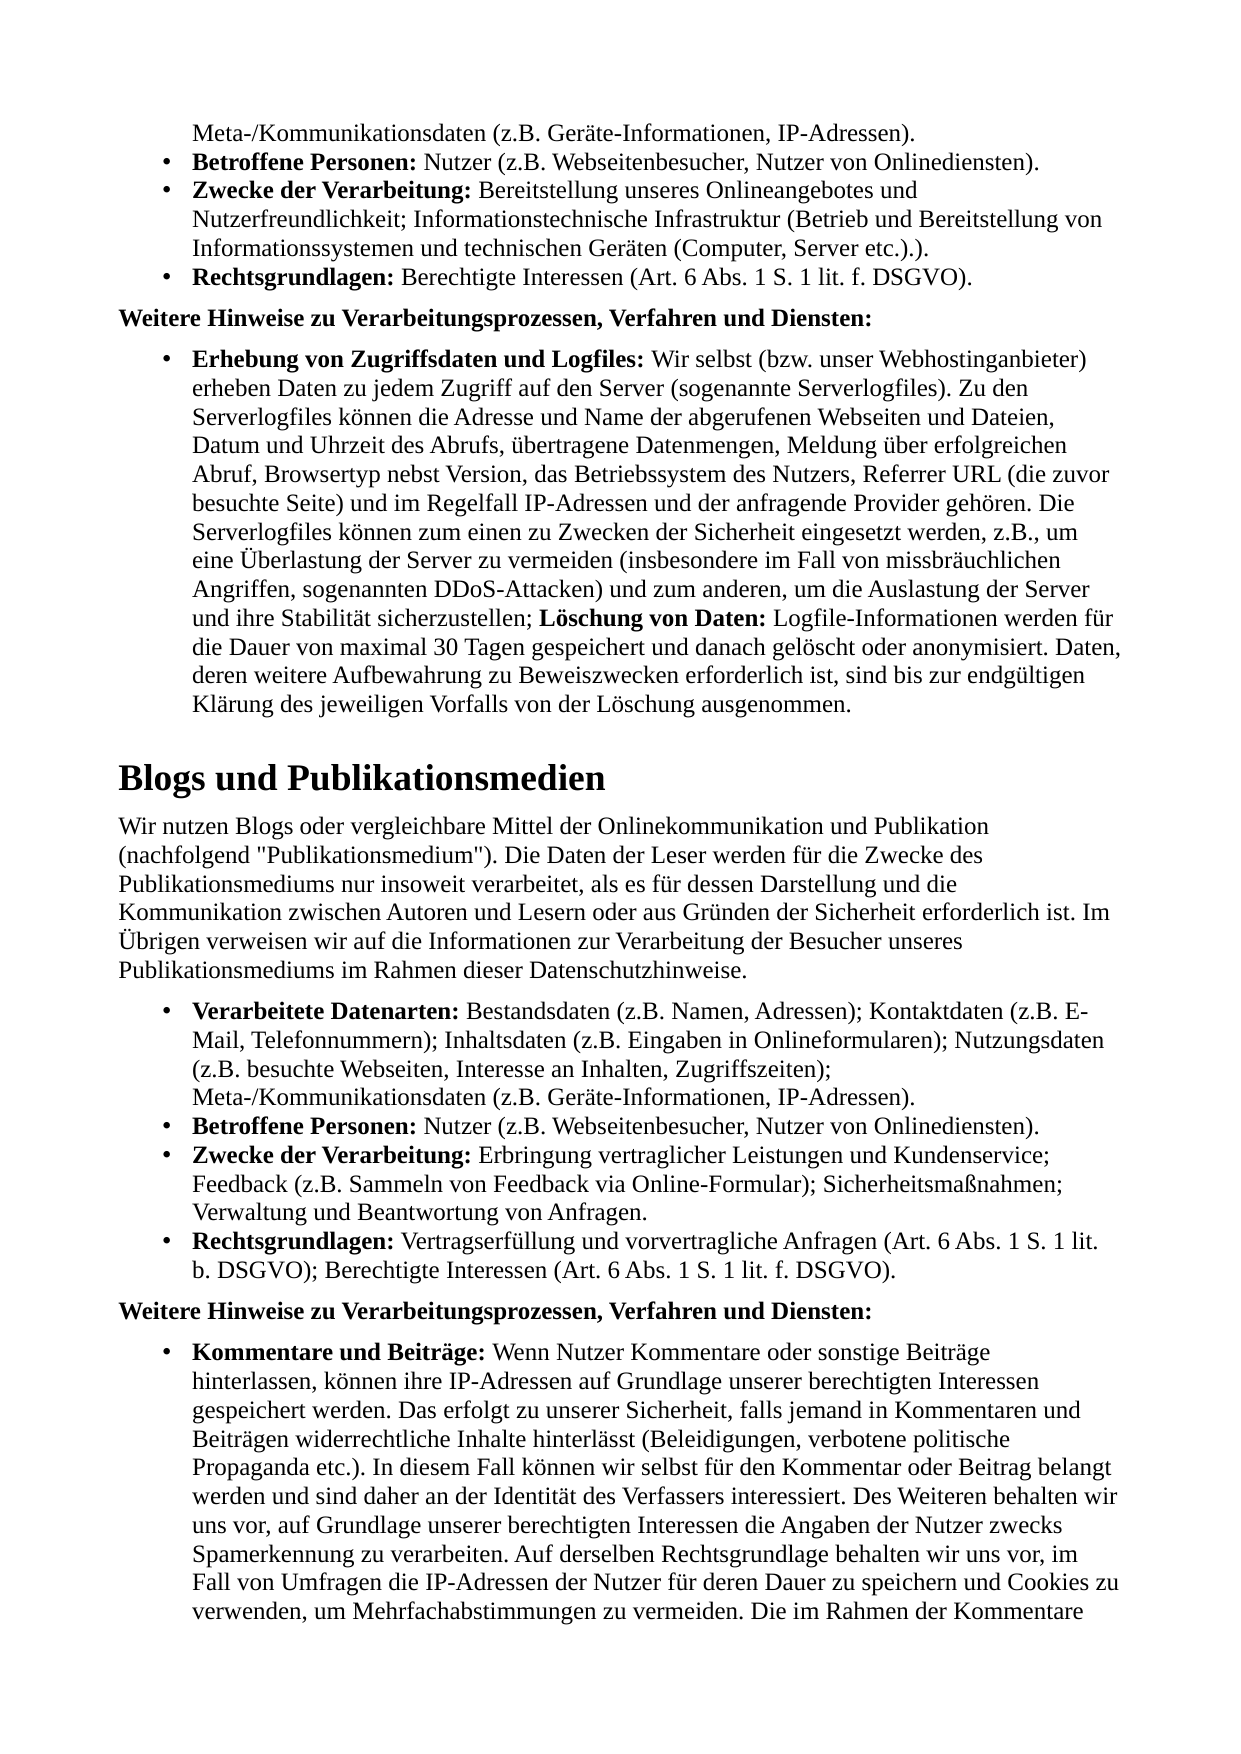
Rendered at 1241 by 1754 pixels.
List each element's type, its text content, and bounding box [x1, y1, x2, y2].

list Meta-/Kommunikationsdaten (z.B. Geräte-Informationen, IP-Adressen). [162, 118, 1122, 147]
text Weitere Hinweise zu Verarbeitungsprozessen, Verfahren und Diensten: [118, 1296, 1122, 1325]
text Weitere Hinweise zu Verarbeitungsprozessen, Verfahren und Diensten: [118, 303, 1122, 332]
subtitle Blogs und Publikationsmedien [118, 756, 1122, 799]
text Wir nutzen Blogs oder vergleichbare Mittel der Onlinekommunikation und Publikation (nachfolgend "Publikationsmedium"). Die Daten der Leser werden für die Zwecke des Publikationsmediums nur insoweit verarbeitet, als es für dessen Darstellung und die Kommunikation zwischen Autoren und Lesern oder aus Gründen der Sicherheit erforderlich ist. Im Übrigen verweisen wir auf die Informationen zur Verarbeitung der Besucher unseres Publikationsmediums im Rahmen dieser Datenschutzhinweise. [118, 811, 1122, 984]
list Rechtsgrundlagen: Vertragserfüllung und vorvertragliche Anfragen (Art. 6 Abs. 1 S. 1 lit. b. DSGVO); Berechtigte Interessen (Art. 6 Abs. 1 S. 1 lit. f. DSGVO). [162, 1226, 1122, 1284]
list Erhebung von Zugriffsdaten und Logfiles: Wir selbst (bzw. unser Webhostinganbieter) erheben Daten zu jedem Zugriff auf den Server (sogenannte Serverlogfiles). Zu den Serverlogfiles können die Adresse und Name der abgerufenen Webseiten und Dateien, Datum und Uhrzeit des Abrufs, übertragene Datenmengen, Meldung über erfolgreichen Abruf, Browsertyp nebst Version, das Betriebssystem des Nutzers, Referrer URL (die zuvor besuchte Seite) und im Regelfall IP-Adressen und der anfragende Provider gehören. Die Serverlogfiles können zum einen zu Zwecken der Sicherheit eingesetzt werden, z.B., um eine Überlastung der Server zu vermeiden (insbesondere im Fall von missbräuchlichen Angriffen, sogenannten DDoS-Attacken) und zum anderen, um die Auslastung der Server und ihre Stabilität sicherzustellen; Löschung von Daten: Logfile-Informationen werden für die Dauer von maximal 30 Tagen gespeichert und danach gelöscht oder anonymisiert. Daten, deren weitere Aufbewahrung zu Beweiszwecken erforderlich ist, sind bis zur endgültigen Klärung des jeweiligen Vorfalls von der Löschung ausgenommen. [162, 344, 1122, 718]
list Zwecke der Verarbeitung: Erbringung vertraglicher Leistungen und Kundenservice; Feedback (z.B. Sammeln von Feedback via Online-Formular); Sicherheitsmaßnahmen; Verwaltung und Beantwortung von Anfragen. [162, 1140, 1122, 1226]
list Betroffene Personen: Nutzer (z.B. Webseitenbesucher, Nutzer von Onlinediensten). [162, 1111, 1122, 1140]
list Zwecke der Verarbeitung: Bereitstellung unseres Onlineangebotes und Nutzerfreundlichkeit; Informationstechnische Infrastruktur (Betrieb und Bereitstellung von Informationssystemen und technischen Geräten (Computer, Server etc.).). [162, 176, 1122, 262]
list Kommentare und Beiträge: Wenn Nutzer Kommentare oder sonstige Beiträge hinterlassen, können ihre IP-Adressen auf Grundlage unserer berechtigten Interessen gespeichert werden. Das erfolgt zu unserer Sicherheit, falls jemand in Kommentaren und Beiträgen widerrechtliche Inhalte hinterlässt (Beleidigungen, verbotene politische Propaganda etc.). In diesem Fall können wir selbst für den Kommentar oder Beitrag belangt werden und sind daher an der Identität des Verfassers interessiert. Des Weiteren behalten wir uns vor, auf Grundlage unserer berechtigten Interessen die Angaben der Nutzer zwecks Spamerkennung zu verarbeiten. Auf derselben Rechtsgrundlage behalten wir uns vor, im Fall von Umfragen die IP-Adressen der Nutzer für deren Dauer zu speichern und Cookies zu verwenden, um Mehrfachabstimmungen zu vermeiden. Die im Rahmen der Kommentare [162, 1337, 1122, 1625]
list Betroffene Personen: Nutzer (z.B. Webseitenbesucher, Nutzer von Onlinediensten). [162, 147, 1122, 176]
list Rechtsgrundlagen: Berechtigte Interessen (Art. 6 Abs. 1 S. 1 lit. f. DSGVO). [162, 262, 1122, 291]
list Verarbeitete Datenarten: Bestandsdaten (z.B. Namen, Adressen); Kontaktdaten (z.B. E-Mail, Telefonnummern); Inhaltsdaten (z.B. Eingaben in Onlineformularen); Nutzungsdaten (z.B. besuchte Webseiten, Interesse an Inhalten, Zugriffszeiten); Meta-/Kommunikationsdaten (z.B. Geräte-Informationen, IP-Adressen). [162, 996, 1122, 1111]
